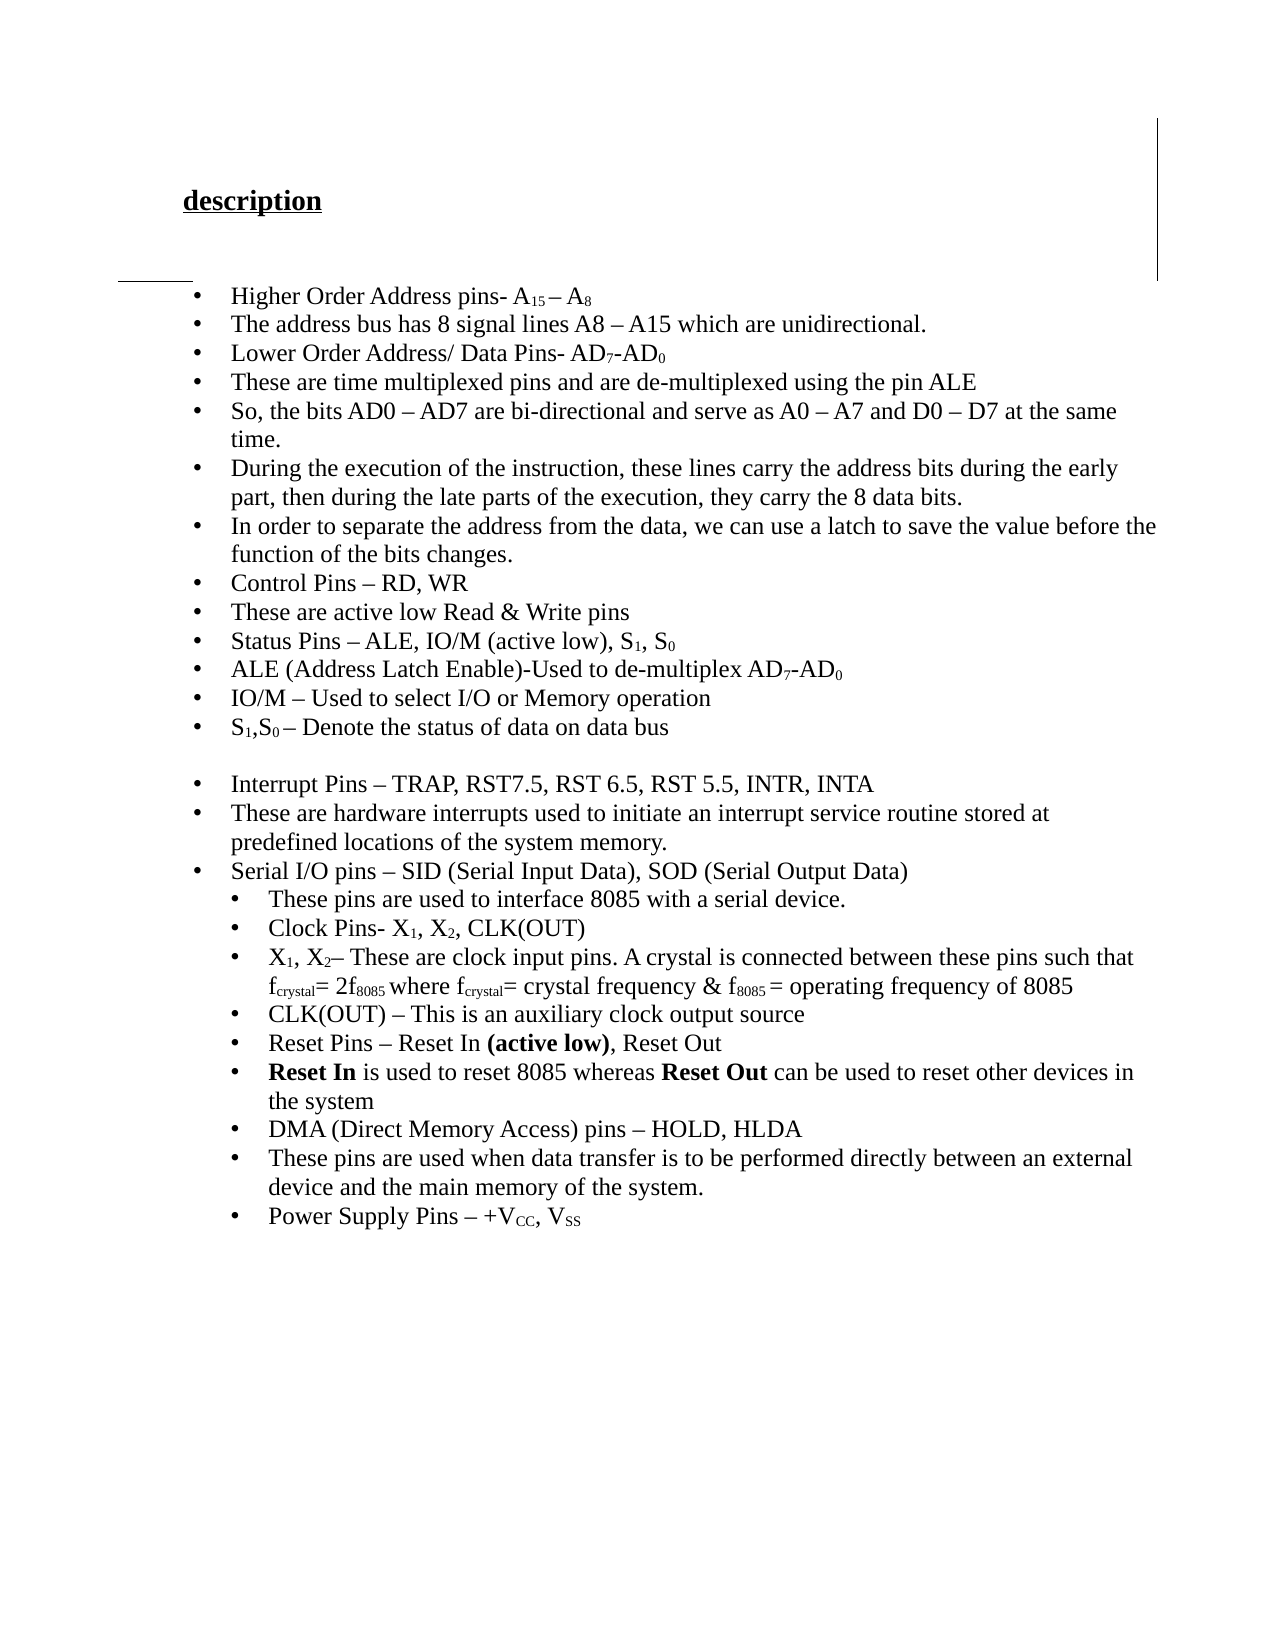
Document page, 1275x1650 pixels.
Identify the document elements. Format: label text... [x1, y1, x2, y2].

list These pins are used when data transfer is to be performed directly between an external device and the main memory of the system. [231, 1143, 1157, 1201]
list These are active low Read & Write pins [193, 597, 1157, 626]
list Power Supply Pins – +VCC, VSS [231, 1201, 1157, 1229]
list Reset Pins – Reset In (active low), Reset Out [231, 1028, 1157, 1057]
list DMA (Direct Memory Access) pins – HOLD, HLDA [231, 1114, 1157, 1143]
list Status Pins – ALE, IO/M (active low), S1, S0 [193, 626, 1157, 654]
list These pins are used to interface 8085 with a serial device. [231, 884, 1157, 913]
list S1,S0 – Denote the status of data on data bus [193, 712, 1157, 741]
list Higher Order Address pins- A15 – A8 [193, 281, 1157, 309]
list These are time multiplexed pins and are de-multiplexed using the pin ALE [193, 367, 1157, 396]
text description [118, 118, 1157, 281]
list In order to separate the address from the data, we can use a latch to save the value before the function of the bits changes. [193, 511, 1157, 568]
list Lower Order Address/ Data Pins- AD7-AD0 [193, 338, 1157, 367]
list The address bus has 8 signal lines A8 – A15 which are unidirectional. [193, 309, 1157, 338]
list These are hardware interrupts used to initiate an interrupt service routine stored at predefined locations of the system memory. [193, 798, 1157, 856]
list CLK(OUT) – This is an auxiliary clock output source [231, 999, 1157, 1028]
list IO/M – Used to select I/O or Memory operation [193, 683, 1157, 712]
list So, the bits AD0 – AD7 are bi-directional and serve as A0 – A7 and D0 – D7 at the same time. [193, 396, 1157, 453]
list Reset In is used to reset 8085 whereas Reset Out can be used to reset other devices in the system [231, 1057, 1157, 1114]
list Interrupt Pins – TRAP, RST7.5, RST 6.5, RST 5.5, INTR, INTA [193, 769, 1157, 798]
list Control Pins – RD, WR [193, 568, 1157, 597]
list ALE (Address Latch Enable)-Used to de-multiplex AD7-AD0 [193, 654, 1157, 683]
list Clock Pins- X1, X2, CLK(OUT) [231, 913, 1157, 942]
list X1, X2– These are clock input pins. A crystal is connected between these pins such that fcrystal= 2f8085 where fcrystal= crystal frequency & f8085 = operating frequency of 8085 [231, 942, 1157, 999]
list During the execution of the instruction, these lines carry the address bits during the early part, then during the late parts of the execution, they carry the 8 data bits. [193, 453, 1157, 511]
list Serial I/O pins – SID (Serial Input Data), SOD (Serial Output Data) [193, 856, 1157, 884]
